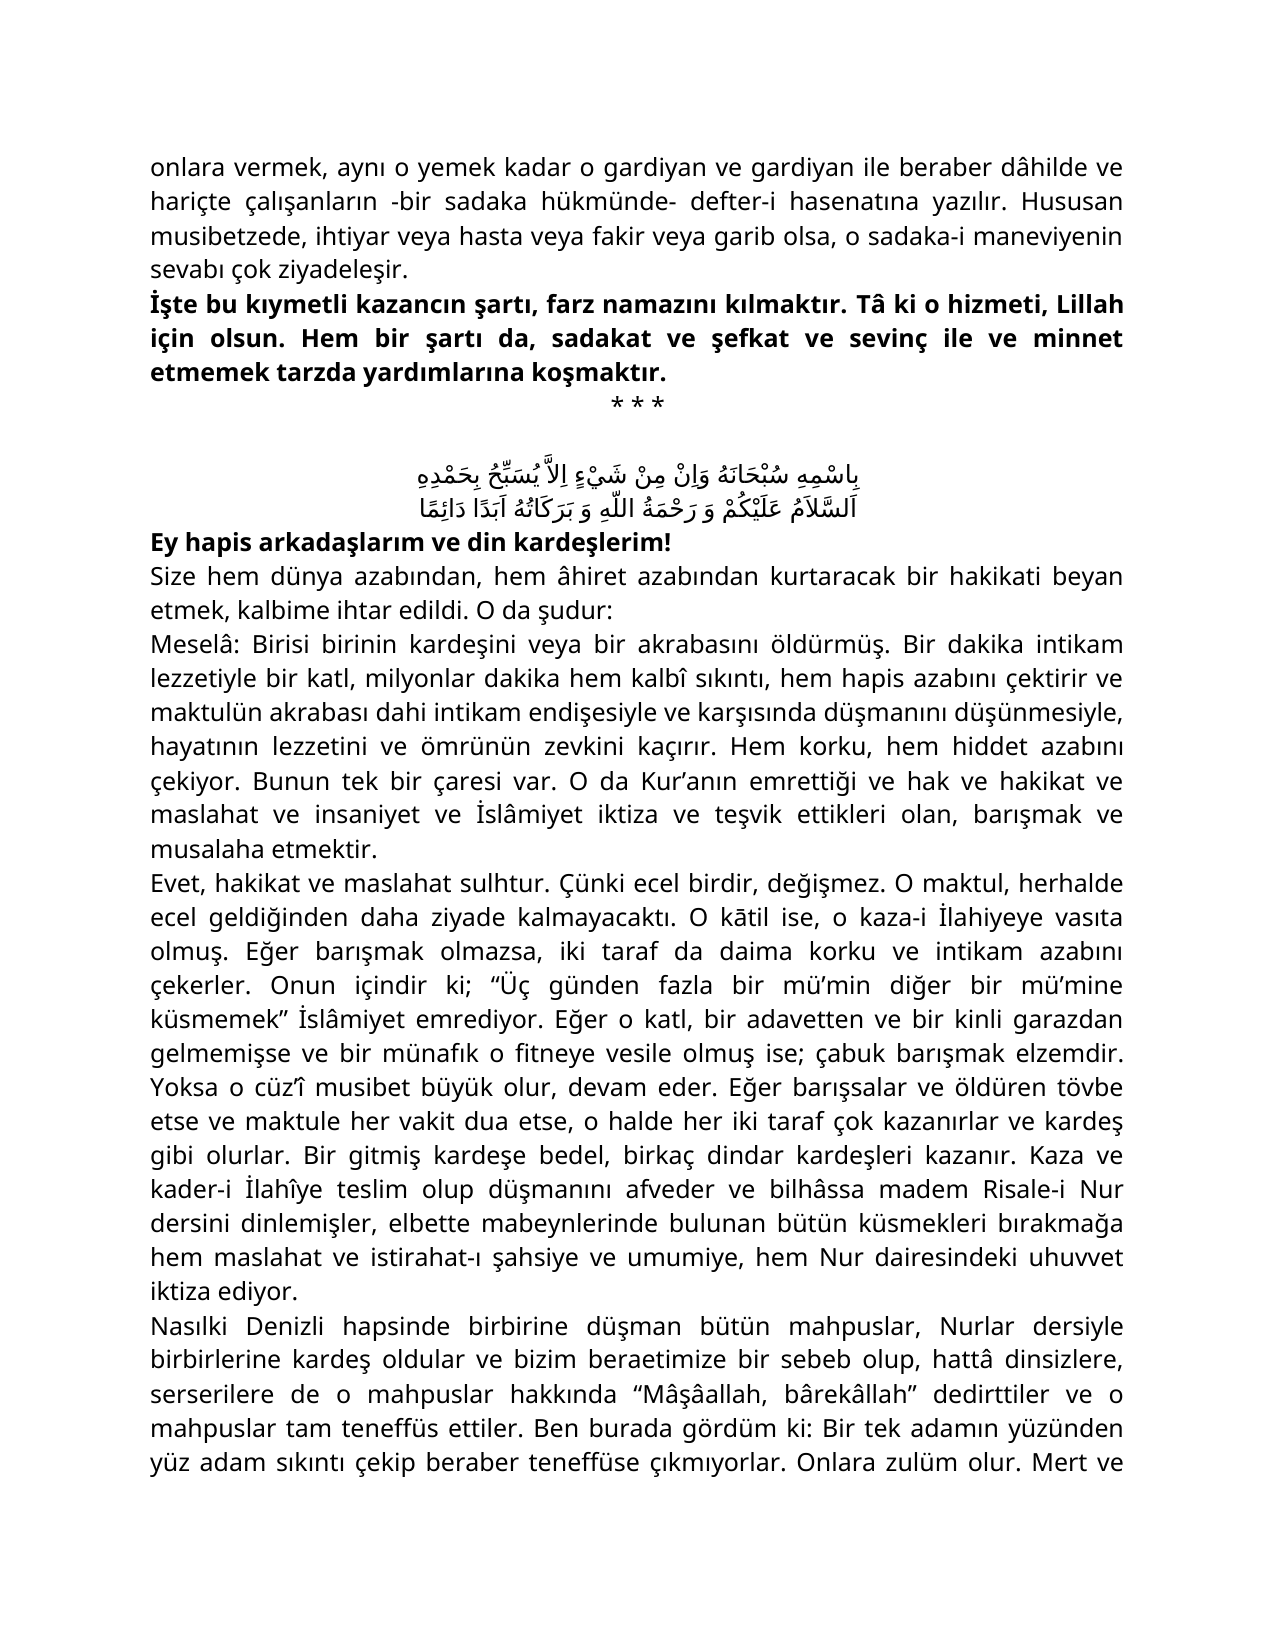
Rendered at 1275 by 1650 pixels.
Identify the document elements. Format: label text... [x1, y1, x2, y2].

text onlara vermek, aynı o yemek kadar o gardiyan ve gardiyan ile beraber dâhilde ve hariçte çalışanların -bir sadaka hükmünde- defter-i hasenatına yazılır. Hususan musibetzede, ihtiyar veya hasta veya fakir veya garib olsa, o sadaka-i maneviyenin sevabı çok ziyadeleşir. [150, 150, 1125, 286]
text İşte bu kıymetli kazancın şartı, farz namazını kılmaktır. Tâ ki o hizmeti, Lillah için olsun. Hem bir şartı da, sadakat ve şefkat ve sevinç ile ve minnet etmemek tarzda yardımlarına koşmaktır. [150, 286, 1125, 388]
text اَلسَّلاَمُ عَلَيْكُمْ وَ رَحْمَةُ اللّهِ وَ بَرَكَاتُهُ اَبَدًا دَائِمًا [150, 491, 1125, 525]
text بِاسْمِهِ سُبْحَانَهُ وَاِنْ مِنْ شَيْءٍ اِلاَّ يُسَبِّحُ بِحَمْدِهِ [150, 457, 1125, 491]
text Size hem dünya azabından, hem âhiret azabından kurtaracak bir hakikati beyan etmek, kalbime ihtar edildi. O da şudur: [150, 559, 1125, 627]
text Ey hapis arkadaşlarım ve din kardeşlerim! [150, 525, 1125, 559]
text * * * [150, 388, 1125, 422]
text Evet, hakikat ve maslahat sulhtur. Çünki ecel birdir, değişmez. O maktul, herhalde ecel geldiğinden daha ziyade kalmayacaktı. O kātil ise, o kaza-i İlahiyeye vasıta olmuş. Eğer barışmak olmazsa, iki taraf da daima korku ve intikam azabını çekerler. Onun içindir ki; “Üç günden fazla bir mü’min diğer bir mü’mine küsmemek” İslâmiyet emrediyor. Eğer o katl, bir adavetten ve bir kinli garazdan gelmemişse ve bir münafık o fitneye vesile olmuş ise; çabuk barışmak elzemdir. Yoksa o cüz’î musibet büyük olur, devam eder. Eğer barışsalar ve öldüren tövbe etse ve maktule her vakit dua etse, o halde her iki taraf çok kazanırlar ve kardeş gibi olurlar. Bir gitmiş kardeşe bedel, birkaç dindar kardeşleri kazanır. Kaza ve kader-i İlahîye teslim olup düşmanını afveder ve bilhâssa madem Risale-i Nur dersini dinlemişler, elbette mabeynlerinde bulunan bütün küsmekleri bırakmağa hem maslahat ve istirahat-ı şahsiye ve umumiye, hem Nur dairesindeki uhuvvet iktiza ediyor. [150, 865, 1125, 1308]
text Nasılki Denizli hapsinde birbirine düşman bütün mahpuslar, Nurlar dersiyle birbirlerine kardeş oldular ve bizim beraetimize bir sebeb olup, hattâ dinsizlere, serserilere de o mahpuslar hakkında “Mâşâallah, bârekâllah” dedirttiler ve o mahpuslar tam teneffüs ettiler. Ben burada gördüm ki: Bir tek adamın yüzünden yüz adam sıkıntı çekip beraber teneffüse çıkmıyorlar. Onlara zulüm olur. Mert ve [150, 1308, 1125, 1478]
text Meselâ: Birisi birinin kardeşini veya bir akrabasını öldürmüş. Bir dakika intikam lezzetiyle bir katl, milyonlar dakika hem kalbî sıkıntı, hem hapis azabını çektirir ve maktulün akrabası dahi intikam endişesiyle ve karşısında düşmanını düşünmesiyle, hayatının lezzetini ve ömrünün zevkini kaçırır. Hem korku, hem hiddet azabını çekiyor. Bunun tek bir çaresi var. O da Kur’anın emrettiği ve hak ve hakikat ve maslahat ve insaniyet ve İslâmiyet iktiza ve teşvik ettikleri olan, barışmak ve musalaha etmektir. [150, 627, 1125, 865]
